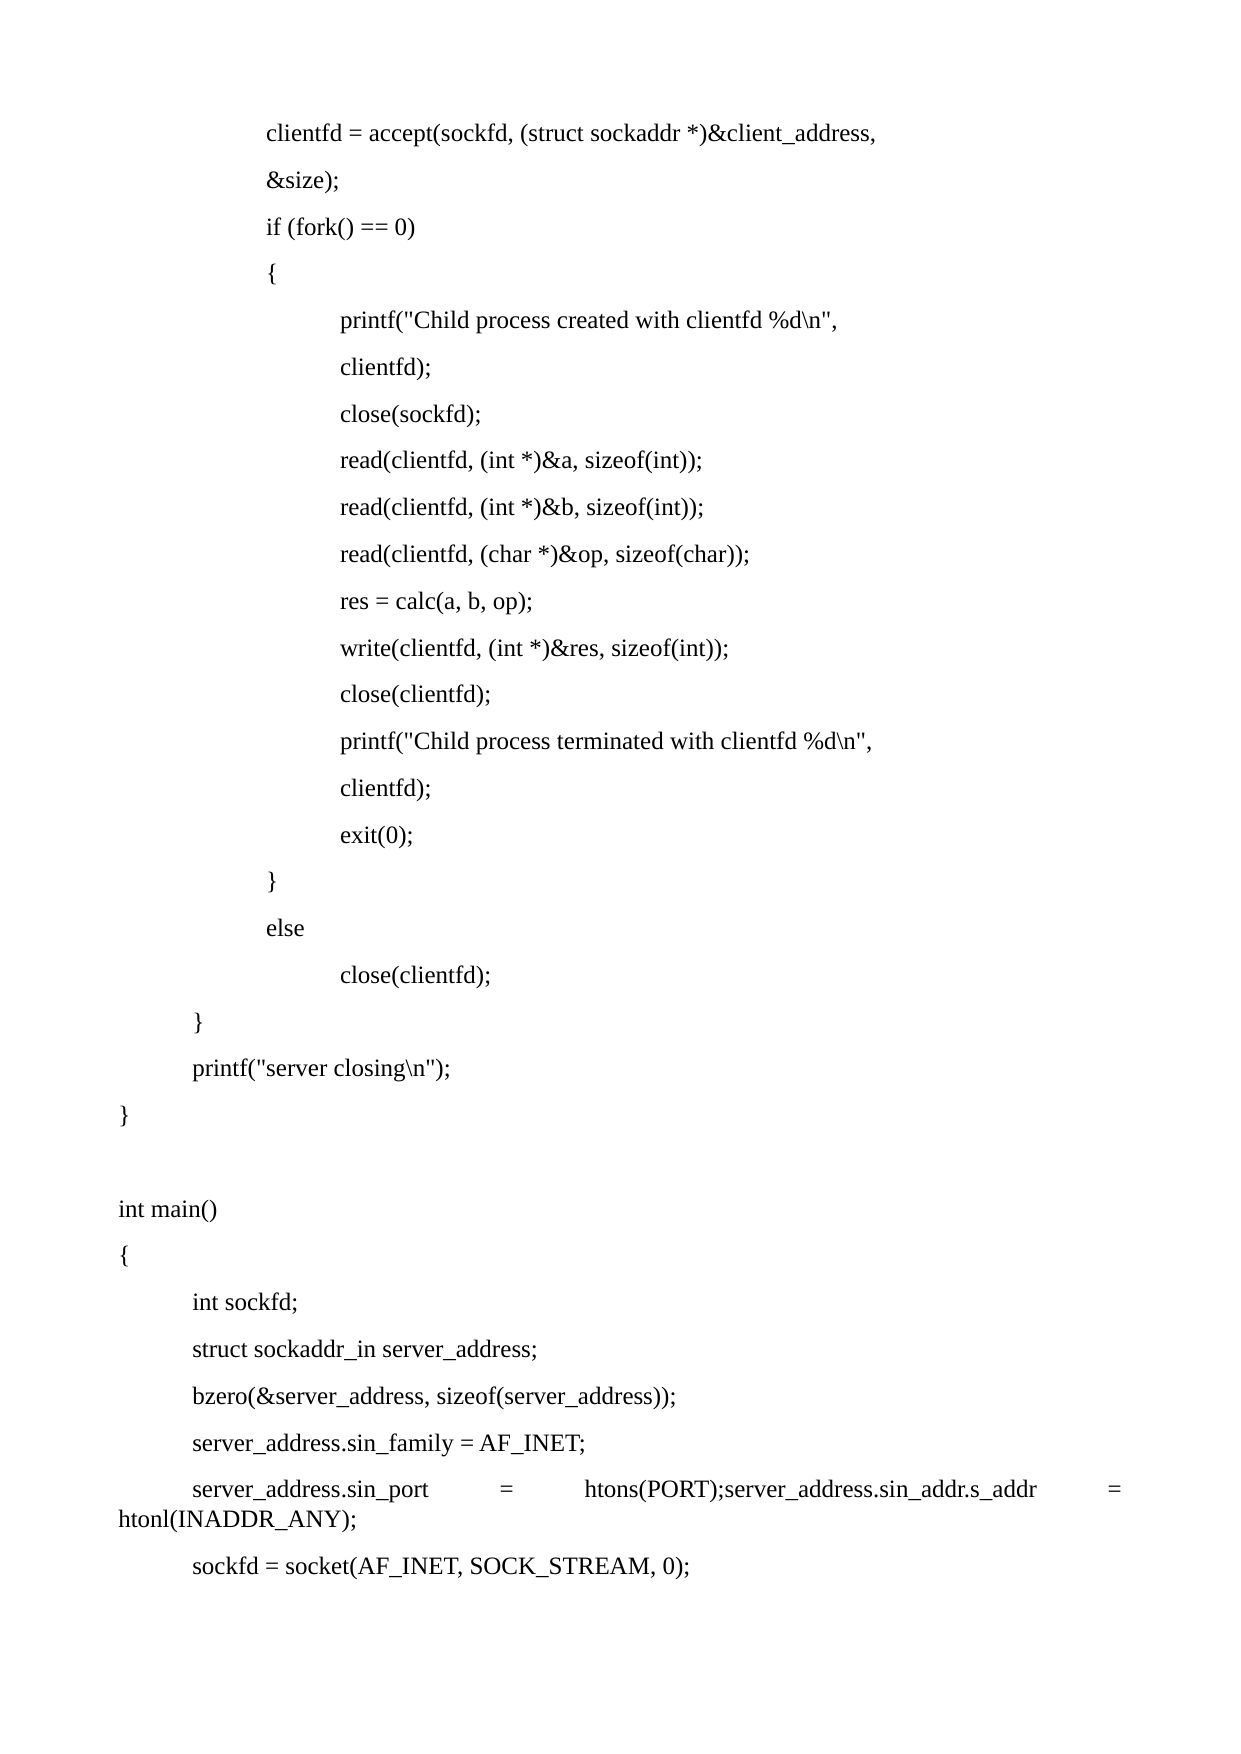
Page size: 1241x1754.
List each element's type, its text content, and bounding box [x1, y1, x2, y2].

text { [118, 1241, 1122, 1269]
text close(clientfd); [118, 960, 1122, 989]
text close(sockfd); [118, 399, 1122, 427]
text read(clientfd, (int *)&b, sizeof(int)); [118, 492, 1122, 521]
text } [118, 1100, 1122, 1129]
text server_address.sin_family = AF_INET; [118, 1428, 1122, 1456]
text printf("Child process created with clientfd %d\n", [118, 305, 1122, 334]
text sockfd = socket(AF_INET, SOCK_STREAM, 0); [118, 1551, 1122, 1580]
text res = calc(a, b, op); [118, 586, 1122, 614]
text } [118, 866, 1122, 895]
text } [118, 1007, 1122, 1036]
text printf("server closing\n"); [118, 1053, 1122, 1082]
text { [118, 258, 1122, 287]
text clientfd); [118, 352, 1122, 381]
text read(clientfd, (char *)&op, sizeof(char)); [118, 539, 1122, 568]
text &size); [118, 165, 1122, 194]
text int sockfd; [118, 1287, 1122, 1316]
text struct sockaddr_in server_address; [118, 1334, 1122, 1363]
text write(clientfd, (int *)&res, sizeof(int)); [118, 633, 1122, 661]
text else [118, 913, 1122, 942]
text clientfd = accept(sockfd, (struct sockaddr *)&client_address, [118, 118, 1122, 147]
text printf("Child process terminated with clientfd %d\n", [118, 726, 1122, 755]
text read(clientfd, (int *)&a, sizeof(int)); [118, 446, 1122, 474]
text server_address.sin_port = htons(PORT);server_address.sin_addr.s_addr = htonl(INADDR_ANY); [118, 1474, 1122, 1533]
text if (fork() == 0) [118, 212, 1122, 240]
text clientfd); [118, 773, 1122, 802]
text bzero(&server_address, sizeof(server_address)); [118, 1381, 1122, 1410]
text close(clientfd); [118, 679, 1122, 708]
text exit(0); [118, 820, 1122, 848]
text int main() [118, 1194, 1122, 1223]
